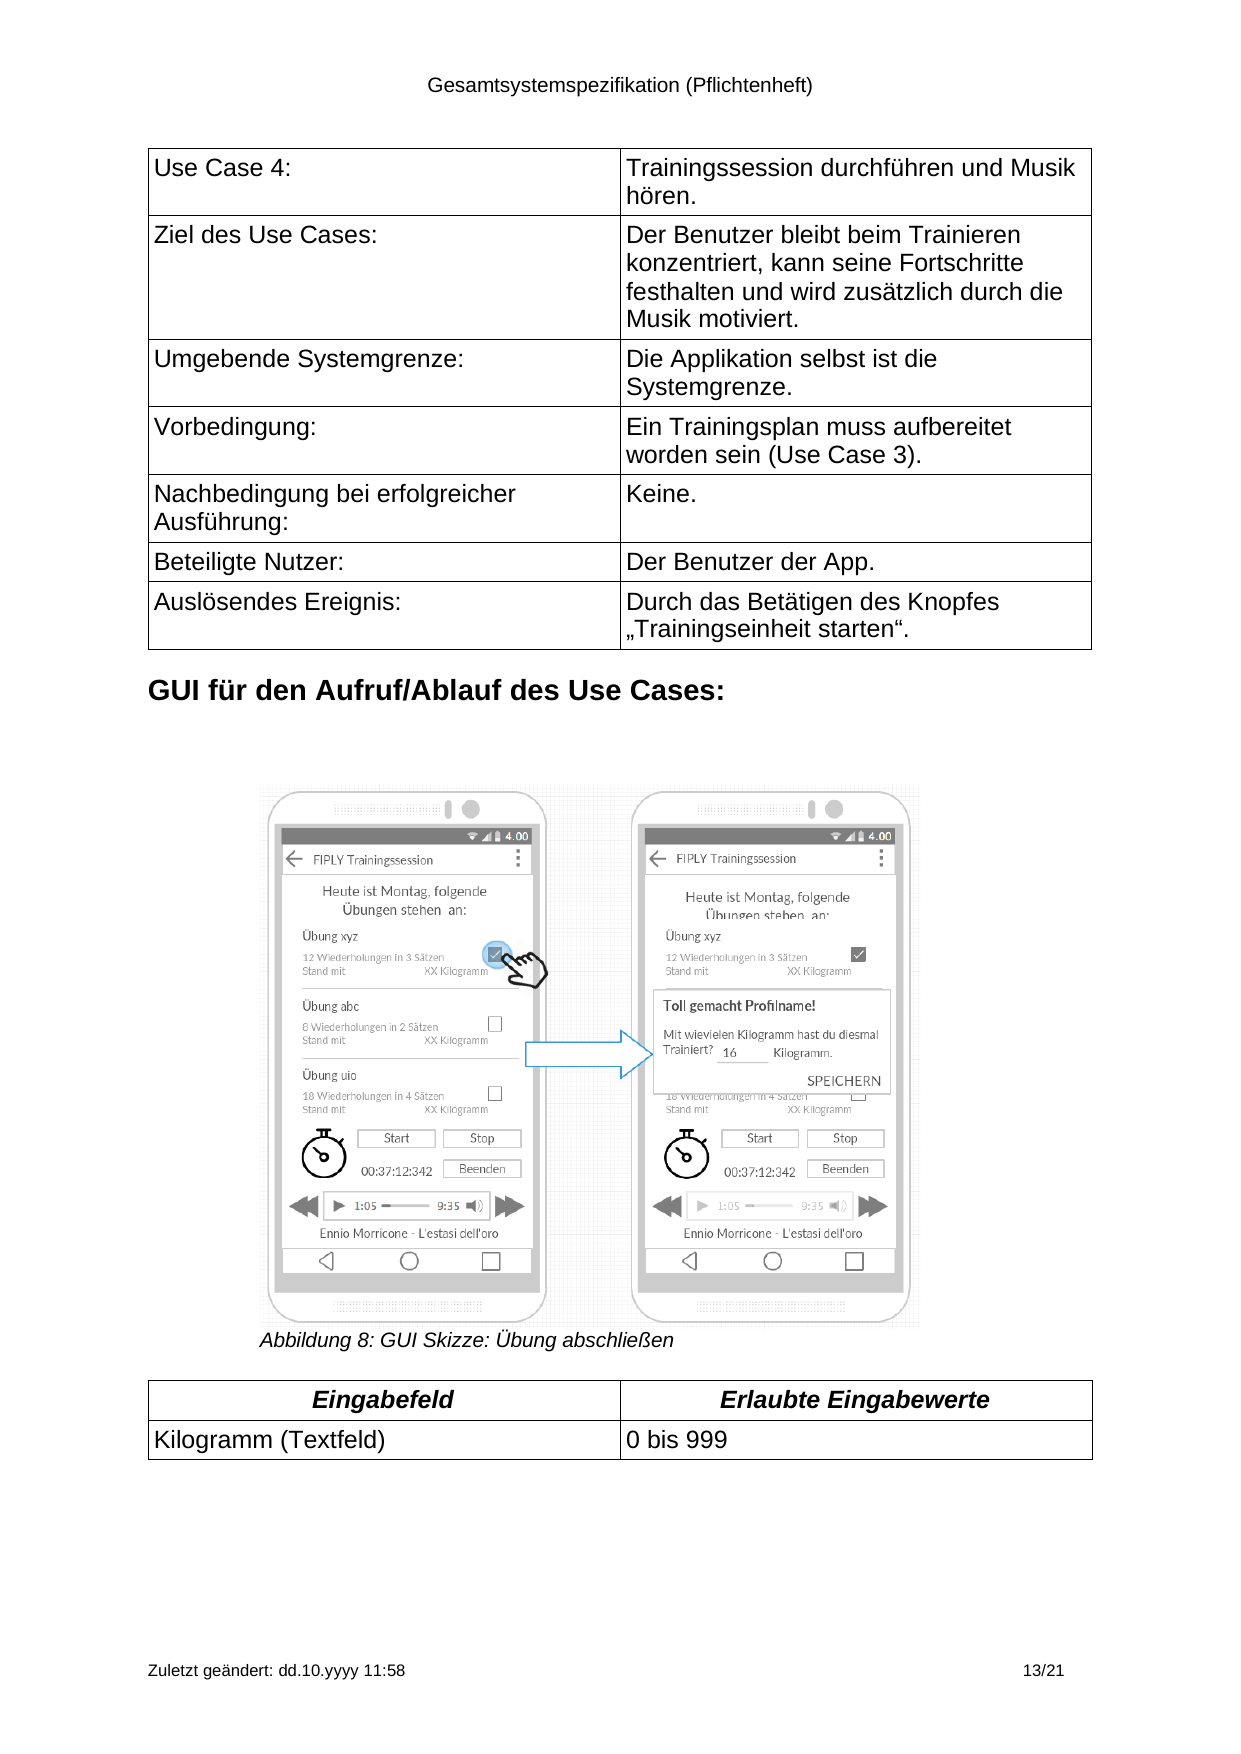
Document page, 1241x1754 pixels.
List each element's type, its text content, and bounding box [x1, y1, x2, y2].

table_cell Ein Trainingsplan muss aufbereitet worden sein (Use Case 3). [621, 407, 1091, 474]
table_cell Beteiligte Nutzer: [149, 543, 620, 581]
table_cell Vorbedingung: [149, 407, 620, 474]
table_cell Durch das Betätigen des Knopfes „Trainingseinheit starten“. [621, 582, 1091, 649]
table_cell Nachbedingung bei erfolgreicher Ausführung: [149, 475, 620, 542]
table_cell Umgebende Systemgrenze: [149, 340, 620, 406]
table_header Use Case 4: [149, 149, 620, 215]
text Abbildung 8: GUI Skizze: Übung abschließen [259, 1329, 921, 1352]
table_cell Auslösendes Ereignis: [149, 582, 620, 649]
table_header Eingabefeld [149, 1381, 620, 1420]
table_cell Die Applikation selbst ist die Systemgrenze. [621, 340, 1091, 406]
table_cell Kilogramm (Textfeld) [149, 1421, 620, 1459]
table_cell Der Benutzer der App. [621, 543, 1091, 581]
table_cell Keine. [621, 475, 1091, 542]
picture [259, 784, 921, 1329]
table_cell Der Benutzer bleibt beim Trainieren konzentriert, kann seine Fortschritte festhalten und wird zusätzlich durch die Musik motiviert. [621, 216, 1091, 339]
table_cell Ziel des Use Cases: [149, 216, 620, 339]
table_header Erlaubte Eingabewerte [621, 1381, 1092, 1420]
subtitle [259, 772, 921, 784]
table_cell 0 bis 999 [621, 1421, 1092, 1459]
table_header Trainingssession durchführen und Musik hören. [621, 149, 1091, 215]
subtitle GUI für den Aufruf/Ablauf des Use Cases: [148, 674, 1092, 707]
